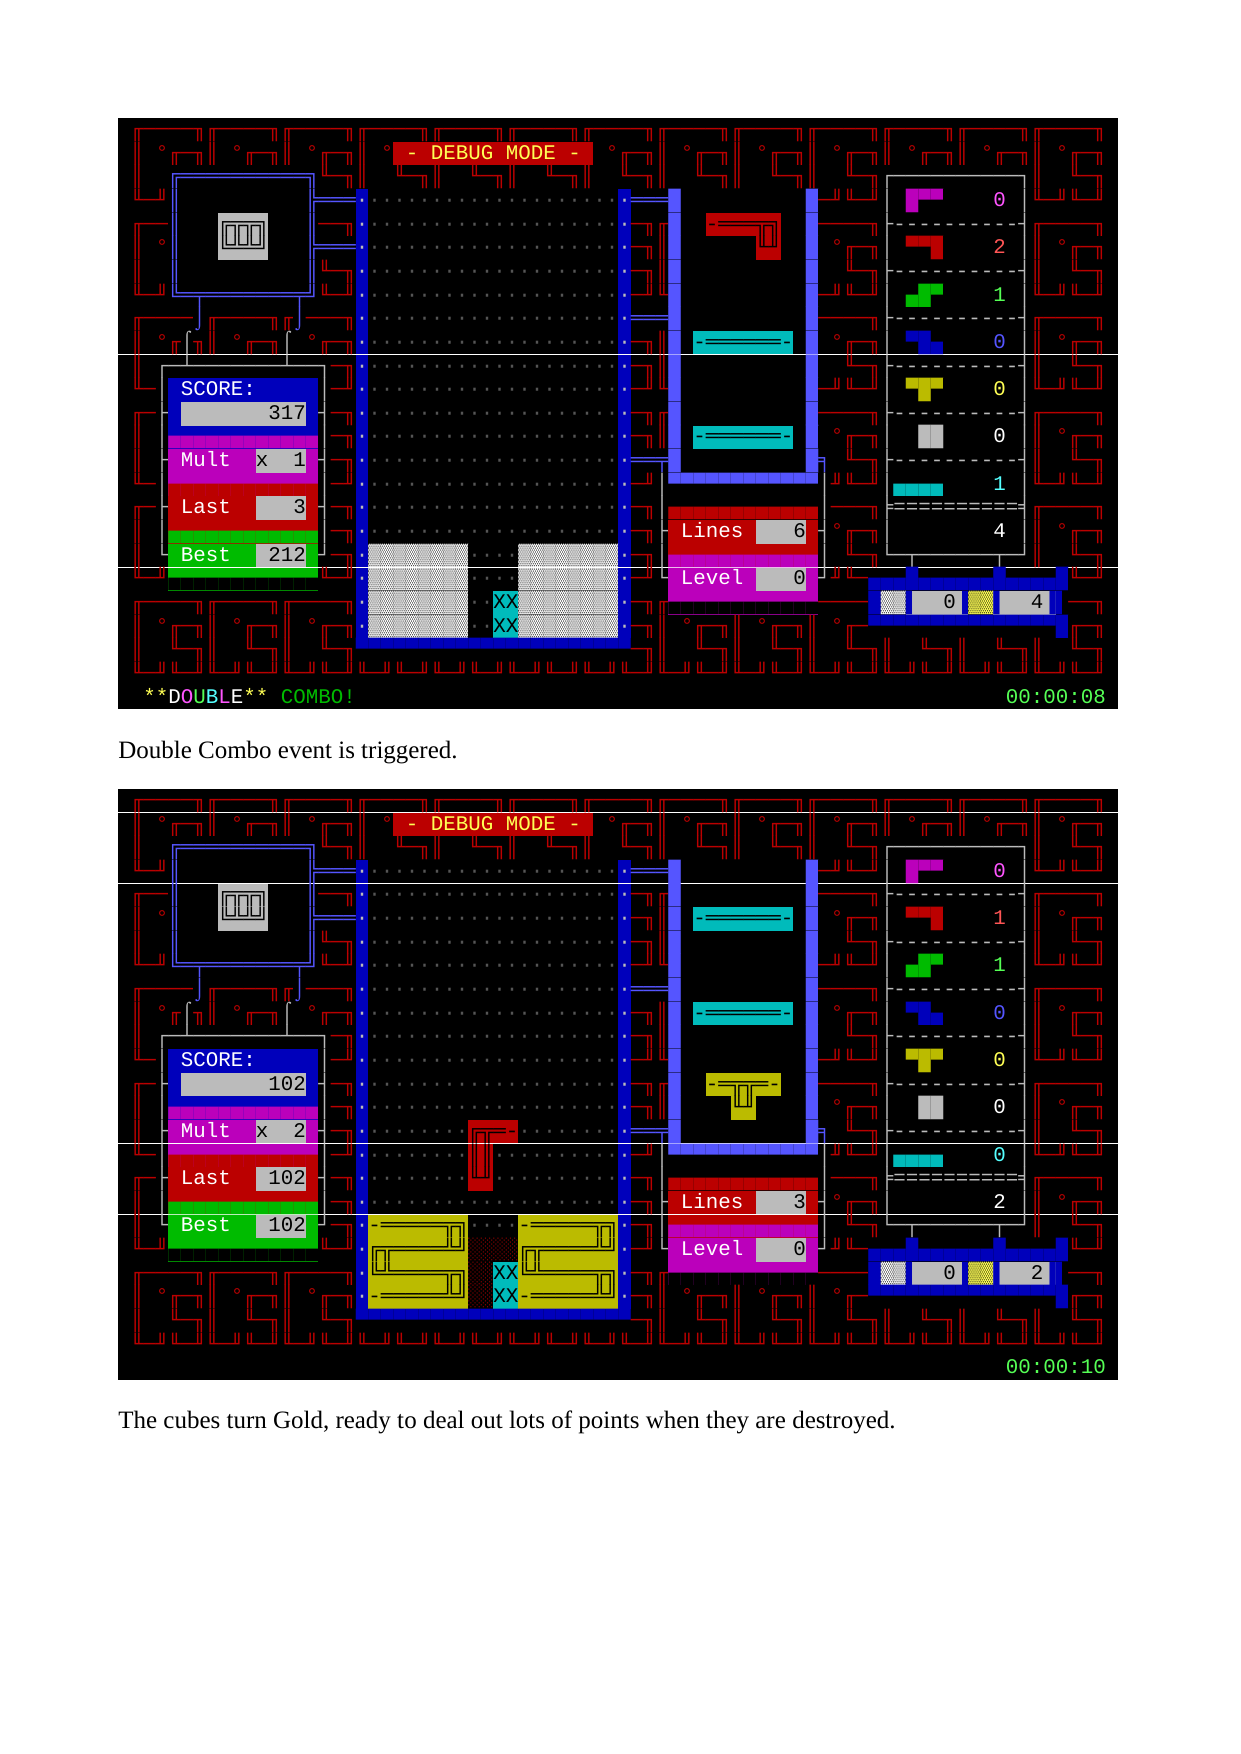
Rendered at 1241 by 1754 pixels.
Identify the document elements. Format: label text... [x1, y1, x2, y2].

text ╙─╜║ ╠═══∙∙∙∙∙∙∙∙∙∙∙∙∙∙∙∙∙∙∙∙∙∙═══█ █─╜╙─╜│ █▀▀ 0 │╙─╜╙─╜ [177, 860, 309, 883]
text ╙─│ SCORE: │─╜∙∙∙∙∙∙∙∙∙∙∙∙∙∙∙∙∙∙∙∙∙∙─╜╙█ █─╜╙─╜│ ▀█▀ 0 │╙─╜╙─╜ [118, 1049, 1122, 1073]
text ║ │▄▄▄▄▄▄▄▄▄▄▄▄│─╖∙∙∙∙∙∙∙∙∙∙∙∙∙∙∙∙∙∙∙∙∙∙─╖║█ -══════- █ °╓─╖│ ██ 0 │║ °╓─╖ [118, 426, 1122, 449]
text The cubes turn Gold, ready to deal out lots of points when they are destroyed. [118, 1405, 1122, 1434]
text ║ °╓─╖║ °╓─╖║ °╓─╖║ ° - DEBUG MODE - °╓─╖║ °╓─╖║ °╓─╖║ °╓─╖║ °╓─╖║ °╓─╖║ °╓─╖ [814, 142, 884, 165]
text ╙─╜║ ╠═══∙∙∙∙∙∙∙∙∙∙∙∙∙∙∙∙∙∙∙∙∙∙═══█ █─╜╙─╜│ █▀▀ 0 │╙─╜╙─╜ [118, 189, 1122, 213]
text ║ │▄▄▄▄▄▄▄▄▄▄▄▄│─╖∙∙∙∙∙∙∙∙∙∙∙∙∙∙∙∙∙∙∙∙∙∙─╖├ Lines 3 ┤°╓─╖│ 2 │║ °╓─╖ [887, 1191, 1024, 1214]
text ╙─╜▄▄▄▄▄▄▄▄▄▄▄▄╙─╜∙╔╦════╩╝░░░░╔╦════╩╝∙─╜└ Level 0 ┘╜╙─▄▄▄█▄▄▄▄▄▄█▄▄▄▄█╙─╜ [118, 1238, 1122, 1262]
text ║ ║ ║╙─╖∙∙∙∙∙∙∙∙∙∙∙∙∙∙∙∙∙∙∙∙∙∙─╖║█ █ ╙─╖├----------┤║ ╙─╖ [818, 931, 872, 954]
text ╙─╜║ ╠═══∙∙∙∙∙∙∙∙∙∙∙∙∙∙∙∙∙∙∙∙∙∙═══█ █─╜╙─╜│ █▀▀ 0 │╙─╜╙─╜ [818, 860, 886, 883]
text Double Combo event is triggered. [118, 735, 1122, 763]
text ║ °╓─╖║ °╓─╖║ °╓─╖║ ° - DEBUG MODE - °╓─╖║ °╓─╖║ °╓─╖║ °╓─╖║ °╓─╖║ °╓─╖║ °╓─╖ [214, 142, 284, 165]
text ║ │▄▄▄▄▄▄▄▄▄▄▄▄│─╖∙∙∙∙∙∙∙∙∙∙∙∙∙∙∙∙∙∙∙∙∙∙─╖├ Lines 3 ┤°╓─╖│ 2 │║ °╓─╖ [325, 1191, 661, 1214]
text ║ │▄▄▄▄▄▄▄▄▄▄▄▄│─╖∙∙∙∙∙∙∙∙∙∙∙∙∙∙∙∙∙∙∙∙∙∙─╖├ Lines 3 ┤°╓─╖│ 2 │║ °╓─╖ [662, 1191, 824, 1214]
text ╓─├ 102 ┤─╖∙∙∙∙∙∙∙∙∙∙∙∙∙∙∙∙∙∙∙∙∙∙─╖╓█ -═╦╦═- █────╖├----------┤╓────╖ [681, 1073, 805, 1096]
text ║ ║ ║╙─╖∙∙∙∙∙∙∙∙∙∙∙∙∙∙∙∙∙∙∙∙∙∙─╖║█ █ ╙─╖├----------┤║ ╙─╖ [177, 931, 309, 954]
text ╓─├ 102 ┤─╖∙∙∙∙∙∙∙∙∙∙∙∙∙∙∙∙∙∙∙∙∙∙─╖╓█ -═╦╦═- █────╖├----------┤╓────╖ [1025, 1073, 1122, 1096]
text ╓─├ 102 ┤─╖∙∙∙∙∙∙∙∙∙∙∙∙∙∙∙∙∙∙∙∙∙∙─╖╓█ -═╦╦═- █────╖├----------┤╓────╖ [162, 1073, 324, 1096]
text ╓────╖╓────╖╓────╖∙╚╩════╦╗░░XX╚╩════╦╗∙─╖╓▄▄▄▄▄▄▄▄▄▄▄▄────█▓▓▌ 0▐▓▓▌ 2▐▌──╖ [539, 1262, 868, 1285]
text ╙─│▄▄▄▄▄▄▄▄▄▄▄▄│─╜∙∙∙∙∙∙∙∙∙∙∙∙∙∙∙∙∙∙∙∙∙∙─╜│▀▀▀▀▀▀▀▀▀▀▀▀│╜╙─╜│▄▄▄▄ 1 │╙─╜╙─╜ [325, 473, 661, 496]
text ║ ┌─┴───────┴──┐─╖∙∙∙∙∙∙∙∙∙∙∙∙∙∙∙∙∙∙∙∙∙∙─╖║█ █ ╙─╖├----------┤║ ╙─╖ [118, 354, 1122, 378]
text ║ °╓─╖║ °╓─╖║ °╓─╖║ ° - DEBUG MODE - °╓─╖║ °╓─╖║ °╓─╖║ °╓─╖║ °╓─╖║ °╓─╖║ °╓─╖ [664, 142, 734, 165]
text ║ │▄▄▄▄▄▄▄▄▄▄▄▄│─╖∙∙∙∙∙∙∙∙∙∙∙∙∙∙∙∙∙∙∙∙∙∙─╖├ Lines 3 ┤°╓─╖│ 2 │║ °╓─╖ [162, 1191, 324, 1214]
text ║ °╓⌠╖║ °╓─╖⌠ °╓─╖∙∙∙∙∙∙∙∙∙∙∙∙∙∙∙∙∙∙∙∙∙∙─╖║█ -══════- █ °╓─╖│ ▀█▄ 0 │║ °╓─╖ [681, 1002, 805, 1025]
text ╙─╜╙─╜╙─╜╙─╜╙─╜╙─╜╙─╜╙─╜╙─╜╙─╜╙─╜╙─╜╙─╜╙─╜╙─╜╙─╜╙─╜╙─╜╙─╜╙─╜╙─╜╙─╜╙─╜╙─╜╙─╜╙─╜ [118, 662, 1122, 686]
text ║ ║ ║╙─╖∙∙∙∙∙∙∙∙∙∙∙∙∙∙∙∙∙∙∙∙∙∙─╖║█ █ ╙─╖├----------┤║ ╙─╖ [887, 931, 1024, 954]
text ╙─╜║ ╠═══∙∙∙∙∙∙∙∙∙∙∙∙∙∙∙∙∙∙∙∙∙∙═══█ █─╜╙─╜│ █▀▀ 0 │╙─╜╙─╜ [1025, 860, 1122, 883]
text ╓─├ 102 ┤─╖∙∙∙∙∙∙∙∙∙∙∙∙∙∙∙∙∙∙∙∙∙∙─╖╓█ -═╦╦═- █────╖├----------┤╓────╖ [887, 1073, 1024, 1096]
text ║ ├ Mult x 2 ┤─╖∙∙∙∙∙∙∙∙∙╔╦═-∙∙∙∙∙∙∙∙∙══╤█ █╕ ╙─╖├----------┤║ ╙─╖ [162, 1120, 324, 1143]
text ║ °╓⌠╖║ °╓─╖⌠ °╓─╖∙∙∙∙∙∙∙∙∙∙∙∙∙∙∙∙∙∙∙∙∙∙─╖║█ -══════- █ °╓─╖│ ▀█▄ 0 │║ °╓─╖ [818, 1002, 886, 1025]
text ║ └ Best 102 ┘─╖∙-═════╦╗∙∙∙∙-═════╦╗∙─╖│▄▄▄▄▄▄▄▄▄▄▄▄│ ╙─╖└─┬──────┬─┘║ ╙─╖ [118, 1214, 1122, 1238]
text ╓─├ Last 3 ┤─╖∙∙∙∙∙∙∙∙∙∙∙∙∙∙∙∙∙∙∙∙∙∙─╖│▄▄▄▄▄▄▄▄▄▄▄▄│───╖╞==========╡╓────╖ [118, 496, 1122, 520]
text ╙─╜╚═╤═══════╤╝╙─╜∙∙∙∙∙∙∙∙∙∙∙∙∙∙∙∙∙∙∙∙∙∙─╜╙█ █─╜╙─╜│ ▄█▀ 1 │╙─╜╙─╜ [818, 284, 886, 307]
text ║ ║ ║╙─╖∙∙∙∙∙∙∙∙∙∙∙∙∙∙∙∙∙∙∙∙∙∙─╖║█ █ ╙─╖├----------┤║ ╙─╖ [118, 260, 1122, 284]
text ╓─├ 102 ┤─╖∙∙∙∙∙∙∙∙∙∙∙∙∙∙∙∙∙∙∙∙∙∙─╖╓█ -═╦╦═- █────╖├----------┤╓────╖ [818, 1073, 886, 1096]
text ║ °╓⌠╖║ °╓─╖⌠ °╓─╖∙∙∙∙∙∙∙∙∙∙∙∙∙∙∙∙∙∙∙∙∙∙─╖║█ -══════- █ °╓─╖│ ▀█▄ 0 │║ °╓─╖ [214, 331, 659, 354]
text ╓────⌡╓────╖╓⌡───╖∙∙∙∙∙∙∙∙∙∙∙∙∙∙∙∙∙∙∙∙∙∙═══█ █────╖├----------┤╓────╖ [118, 307, 1122, 331]
text ╙─╜╚═╤═══════╤╝╙─╜∙∙∙∙∙∙∙∙∙∙∙∙∙∙∙∙∙∙∙∙∙∙─╜╙█ █─╜╙─╜│ ▄█▀ 1 │╙─╜╙─╜ [118, 284, 199, 307]
text ╓─├ 317 ┤─╖∙∙∙∙∙∙∙∙∙∙∙∙∙∙∙∙∙∙∙∙∙∙─╖╓█ █────╖├----------┤╓────╖ [325, 402, 668, 426]
text ╓──║ ╔╦╦╗ ║──╖∙∙∙∙∙∙∙∙∙∙∙∙∙∙∙∙∙∙∙∙∙∙─╖╓█ -═══╦╗ █────╖├----------┤╓────╖ [887, 213, 1024, 236]
text ║ °╓⌠╖║ °╓─╖⌠ °╓─╖∙∙∙∙∙∙∙∙∙∙∙∙∙∙∙∙∙∙∙∙∙∙─╖║█ -══════- █ °╓─╖│ ▀█▄ 0 │║ °╓─╖ [931, 331, 1024, 354]
text ║ °╓─╖║ °╓─╖║ °╓─╖║ ° - DEBUG MODE - °╓─╖║ °╓─╖║ °╓─╖║ °╓─╖║ °╓─╖║ °╓─╖║ °╓─╖ [289, 142, 359, 165]
text ║ ├ Mult x 2 ┤─╖∙∙∙∙∙∙∙∙∙╔╦═-∙∙∙∙∙∙∙∙∙══╤█ █╕ ╙─╖├----------┤║ ╙─╖ [681, 1120, 805, 1143]
text ║ °╓─╖║ °╓─╖║ °╓─╖∙▓▓▓▓▓▓▓▓∙∙XX▓▓▓▓▓▓▓▓∙─╖║ °╓─╖║ °╓─╖║ °╓─▀▀▀▀▀▀▀▀▀▀▀▀▀▀▀█╓─╖ [139, 615, 209, 638]
text ╙─╜╙─╜╙─╜╙─╜╙─╜╙─╜╙─╜╙─╜╙─╜╙─╜╙─╜╙─╜╙─╜╙─╜╙─╜╙─╜╙─╜╙─╜╙─╜╙─╜╙─╜╙─╜╙─╜╙─╜╙─╜╙─╜ [118, 1333, 1122, 1356]
text ║ └ Best 212 ┘─╖∙▓▓▓▓▓▓▓▓∙∙∙∙▓▓▓▓▓▓▓▓∙─╖│▄▄▄▄▄▄▄▄▄▄▄▄│ ╙─╖└─┬──────┬─┘║ ╙─╖ [139, 544, 369, 567]
text ║ ╔══════════╗╙─╖║ ╙─╖║ ╙─╖║ ╙─╖║ ╙─╖║ ╙─╖║ ╙─╖║ ╙─╖┌──────────┐║ ╙─╖ [118, 165, 1122, 189]
text ╓─├ 102 ┤─╖∙∙∙∙∙∙∙∙∙∙∙∙∙∙∙∙∙∙∙∙∙∙─╖╓█ -═╦╦═- █────╖├----------┤╓────╖ [325, 1073, 668, 1096]
text ║ │▄▄▄▄▄▄▄▄▄▄▄▄│─╖∙∙∙∙∙∙∙∙∙∙∙∙∙∙∙∙∙∙∙∙∙∙─╖├ Lines 6 ┤°╓─╖│ 4 │║ °╓─╖ [118, 520, 1122, 544]
text ║ °╓─╖║ °╓─╖║ °╓─╖║ ° - DEBUG MODE - °╓─╖║ °╓─╖║ °╓─╖║ °╓─╖║ °╓─╖║ °╓─╖║ °╓─╖ [118, 812, 1122, 836]
text ╙─│▄▄▄▄▄▄▄▄▄▄▄▄│─╜∙∙∙∙∙∙∙∙∙║║∙∙∙∙∙∙∙∙∙∙∙─╜│▀▀▀▀▀▀▀▀▀▀▀▀│╜╙─╜│▄▄▄▄ 0 │╙─╜╙─╜ [118, 1143, 1122, 1167]
text ║ °╓⌠╖║ °╓─╖⌠ °╓─╖∙∙∙∙∙∙∙∙∙∙∙∙∙∙∙∙∙∙∙∙∙∙─╖║█ -══════- █ °╓─╖│ ▀█▄ 0 │║ °╓─╖ [214, 1002, 659, 1025]
text ║ °║ ╚╩╩╝ ╠═══∙∙∙∙∙∙∙∙∙∙∙∙∙∙∙∙∙∙∙∙∙∙─╖║█ -══════- █ °╓─╖│ ▀▀█ 1 │║ °╓─╖ [118, 907, 1122, 931]
text ║ ╙─╖║ ╙─╖║ ╙─╖▀▀▀▀▀▀▀▀▀▀▀▀▀▀▀▀▀▀▀▀▀▀─╖║ ╙─╖║ ╙─╖║ ╙─╖║ ╙─╖║ ╙─╖║ ╙─╖ [118, 1309, 1122, 1333]
text ║ °╓─╖║ °╓─╖║ °╓─╖∙▓▓▓▓▓▓▓▓∙∙XX▓▓▓▓▓▓▓▓∙─╖║ °╓─╖║ °╓─╖║ °╓─▀▀▀▀▀▀▀▀▀▀▀▀▀▀▀█╓─╖ [739, 615, 809, 638]
text ╓────╖╓────╖╓────╖╓────╖╓────╖╓────╖╓────╖╓────╖╓────╖╓────╖╓────╖╓────╖╓────╖ [118, 789, 1122, 812]
text ║ ├ Mult x 2 ┤─╖∙∙∙∙∙∙∙∙∙╔╦═-∙∙∙∙∙∙∙∙∙══╤█ █╕ ╙─╖├----------┤║ ╙─╖ [887, 1120, 1024, 1143]
text ║ °╓⌠╖║ °╓─╖⌠ °╓─╖∙∙∙∙∙∙∙∙∙∙∙∙∙∙∙∙∙∙∙∙∙∙─╖║█ -══════- █ °╓─╖│ ▀█▄ 0 │║ °╓─╖ [818, 331, 886, 354]
text ║ ╙─╖║ ╙─╖║ ╙─╖▀▀▀▀▀▀▀▀▀▀▀▀▀▀▀▀▀▀▀▀▀▀─╖║ ╙─╖║ ╙─╖║ ╙─╖║ ╙─╖║ ╙─╖║ ╙─╖ [118, 638, 1122, 662]
text ╓────╖╓────╖╓────╖∙╚╩════╦╗░░XX╚╩════╦╗∙─╖╓▄▄▄▄▄▄▄▄▄▄▄▄────█▓▓▌ 0▐▓▓▌ 2▐▌──╖ [389, 1262, 597, 1285]
text ║ °║ ╚╩╩╝ ╠═══∙∙∙∙∙∙∙∙∙∙∙∙∙∙∙∙∙∙∙∙∙∙─╖║█ ╙╜ █ °╓─╖│ ▀▀█ 2 │║ °╓─╖ [118, 236, 1122, 260]
text ╙─╜╚═╤═══════╤╝╙─╜∙∙∙∙∙∙∙∙∙∙∙∙∙∙∙∙∙∙∙∙∙∙─╜╙█ █─╜╙─╜│ ▄█▀ 1 │╙─╜╙─╜ [118, 954, 1122, 978]
text ╓──║ ╔╦╦╗ ║──╖∙∙∙∙∙∙∙∙∙∙∙∙∙∙∙∙∙∙∙∙∙∙─╖╓█ -═══╦╗ █────╖├----------┤╓────╖ [818, 213, 886, 236]
text ╙─╜║ ╠═══∙∙∙∙∙∙∙∙∙∙∙∙∙∙∙∙∙∙∙∙∙∙═══█ █─╜╙─╜│ █▀▀ 0 │╙─╜╙─╜ [918, 860, 1024, 883]
text ║ °╓⌠╖║ °╓─╖⌠ °╓─╖∙∙∙∙∙∙∙∙∙∙∙∙∙∙∙∙∙∙∙∙∙∙─╖║█ -══════- █ °╓─╖│ ▀█▄ 0 │║ °╓─╖ [681, 331, 805, 354]
text ╙─│▄▄▄▄▄▄▄▄▄▄▄▄│─╜∙∙∙∙∙∙∙∙∙∙∙∙∙∙∙∙∙∙∙∙∙∙─╜│▀▀▀▀▀▀▀▀▀▀▀▀│╜╙─╜│▄▄▄▄ 1 │╙─╜╙─╜ [887, 473, 1024, 496]
text ╙─╜║ ╠═══∙∙∙∙∙∙∙∙∙∙∙∙∙∙∙∙∙∙∙∙∙∙═══█ █─╜╙─╜│ █▀▀ 0 │╙─╜╙─╜ [310, 860, 668, 883]
text **DOUBLE** COMBO! 00:00:08 [118, 686, 1122, 709]
text ╓────╖╓────╖╓────╖╓────╖╓────╖╓────╖╓────╖╓────╖╓────╖╓────╖╓────╖╓────╖╓────╖ [118, 118, 1122, 142]
text ╙─╜║ ╠═══∙∙∙∙∙∙∙∙∙∙∙∙∙∙∙∙∙∙∙∙∙∙═══█ █─╜╙─╜│ █▀▀ 0 │╙─╜╙─╜ [118, 860, 172, 883]
text ╙─╜╚═╤═══════╤╝╙─╜∙∙∙∙∙∙∙∙∙∙∙∙∙∙∙∙∙∙∙∙∙∙─╜╙█ █─╜╙─╜│ ▄█▀ 1 │╙─╜╙─╜ [1025, 284, 1122, 307]
text ║ °╓─╖║ °╓─╖║ °╓─╖║ ° - DEBUG MODE - °╓─╖║ °╓─╖║ °╓─╖║ °╓─╖║ °╓─╖║ °╓─╖║ °╓─╖ [1039, 142, 1122, 165]
text ╙─│▄▄▄▄▄▄▄▄▄▄▄▄│─╜∙∙∙∙∙∙∙∙∙∙∙∙∙∙∙∙∙∙∙∙∙∙─╜│▀▀▀▀▀▀▀▀▀▀▀▀│╜╙─╜│▄▄▄▄ 1 │╙─╜╙─╜ [162, 473, 324, 496]
text ╙─╜▄▄▄▄▄▄▄▄▄▄▄▄╙─╜∙▓▓▓▓▓▓▓▓∙∙∙∙▓▓▓▓▓▓▓▓∙─╜└ Level 0 ┘╜╙─▄▄▄█▄▄▄▄▄▄█▄▄▄▄█╙─╜ [118, 567, 1122, 591]
text ║ │▄▄▄▄▄▄▄▄▄▄▄▄│─╖∙∙∙∙∙∙∙∙∙∙∙∙∙∙∙∙∙∙∙∙∙∙─╖├ Lines 3 ┤°╓─╖│ 2 │║ °╓─╖ [825, 1191, 886, 1214]
text ╙─╜╚═╤═══════╤╝╙─╜∙∙∙∙∙∙∙∙∙∙∙∙∙∙∙∙∙∙∙∙∙∙─╜╙█ █─╜╙─╜│ ▄█▀ 1 │╙─╜╙─╜ [931, 284, 1024, 307]
text ║ °╓─╖║ °╓─╖║ °╓─╖║ ° - DEBUG MODE - °╓─╖║ °╓─╖║ °╓─╖║ °╓─╖║ °╓─╖║ °╓─╖║ °╓─╖ [889, 142, 959, 165]
text ║ °╓─╖║ °╓─╖║ °╓─╖║ ° - DEBUG MODE - °╓─╖║ °╓─╖║ °╓─╖║ °╓─╖║ °╓─╖║ °╓─╖║ °╓─╖ [739, 142, 809, 165]
text ║ ║ ║╙─╖∙∙∙∙∙∙∙∙∙∙∙∙∙∙∙∙∙∙∙∙∙∙─╖║█ █ ╙─╖├----------┤║ ╙─╖ [681, 931, 805, 954]
text ╙─╜╚═╤═══════╤╝╙─╜∙∙∙∙∙∙∙∙∙∙∙∙∙∙∙∙∙∙∙∙∙∙─╜╙█ █─╜╙─╜│ ▄█▀ 1 │╙─╜╙─╜ [681, 284, 805, 307]
text ╓─├ 317 ┤─╖∙∙∙∙∙∙∙∙∙∙∙∙∙∙∙∙∙∙∙∙∙∙─╖╓█ █────╖├----------┤╓────╖ [887, 402, 1024, 426]
text ╙─╜╚═╤═══════╤╝╙─╜∙∙∙∙∙∙∙∙∙∙∙∙∙∙∙∙∙∙∙∙∙∙─╜╙█ █─╜╙─╜│ ▄█▀ 1 │╙─╜╙─╜ [300, 284, 668, 307]
text ║ ┌─┴───────┴──┐─╖∙∙∙∙∙∙∙∙∙∙∙∙∙∙∙∙∙∙∙∙∙∙─╖║█ █ ╙─╖├----------┤║ ╙─╖ [118, 1025, 1122, 1049]
text ╓─├ Last 102 ┤─╖∙∙∙∙∙∙∙∙∙╙╜∙∙∙∙∙∙∙∙∙∙∙─╖│▄▄▄▄▄▄▄▄▄▄▄▄│───╖╞==========╡╓────╖ [118, 1167, 1122, 1191]
text ╓──║ ╔╦╦╗ ║──╖∙∙∙∙∙∙∙∙∙∙∙∙∙∙∙∙∙∙∙∙∙∙─╖╓█ -═══╦╗ █────╖├----------┤╓────╖ [1025, 213, 1122, 236]
text ║ ├ Mult x 2 ┤─╖∙∙∙∙∙∙∙∙∙╔╦═-∙∙∙∙∙∙∙∙∙══╤█ █╕ ╙─╖├----------┤║ ╙─╖ [325, 1120, 668, 1143]
text ╙─│▄▄▄▄▄▄▄▄▄▄▄▄│─╜∙∙∙∙∙∙∙∙∙∙∙∙∙∙∙∙∙∙∙∙∙∙─╜│▀▀▀▀▀▀▀▀▀▀▀▀│╜╙─╜│▄▄▄▄ 1 │╙─╜╙─╜ [662, 473, 824, 496]
text ║ °╓─╖║ °╓─╖║ °╓─╖║ ° - DEBUG MODE - °╓─╖║ °╓─╖║ °╓─╖║ °╓─╖║ °╓─╖║ °╓─╖║ °╓─╖ [964, 142, 1034, 165]
text ║ °╓⌠╖║ °╓─╖⌠ °╓─╖∙∙∙∙∙∙∙∙∙∙∙∙∙∙∙∙∙∙∙∙∙∙─╖║█ -══════- █ °╓─╖│ ▀█▄ 0 │║ °╓─╖ [139, 1002, 209, 1025]
text ║ °╓⌠╖║ °╓─╖⌠ °╓─╖∙∙∙∙∙∙∙∙∙∙∙∙∙∙∙∙∙∙∙∙∙∙─╖║█ -══════- █ °╓─╖│ ▀█▄ 0 │║ °╓─╖ [139, 331, 209, 354]
text ║ °╓─╖║ °╓─╖║ °╓─╖∙▓▓▓▓▓▓▓▓∙∙XX▓▓▓▓▓▓▓▓∙─╖║ °╓─╖║ °╓─╖║ °╓─▀▀▀▀▀▀▀▀▀▀▀▀▀▀▀█╓─╖ [289, 615, 369, 638]
text ║ °╓─╖║ °╓─╖║ °╓─╖║ ° - DEBUG MODE - °╓─╖║ °╓─╖║ °╓─╖║ °╓─╖║ °╓─╖║ °╓─╖║ °╓─╖ [364, 142, 659, 165]
text ║ └ Best 212 ┘─╖∙▓▓▓▓▓▓▓▓∙∙∙∙▓▓▓▓▓▓▓▓∙─╖│▄▄▄▄▄▄▄▄▄▄▄▄│ ╙─╖└─┬──────┬─┘║ ╙─╖ [662, 544, 824, 567]
text ║ °╓⌠╖║ °╓─╖⌠ °╓─╖∙∙∙∙∙∙∙∙∙∙∙∙∙∙∙∙∙∙∙∙∙∙─╖║█ -══════- █ °╓─╖│ ▀█▄ 0 │║ °╓─╖ [1039, 331, 1122, 354]
text ╓─├ 317 ┤─╖∙∙∙∙∙∙∙∙∙∙∙∙∙∙∙∙∙∙∙∙∙∙─╖╓█ █────╖├----------┤╓────╖ [818, 402, 886, 426]
text ╓─├ 317 ┤─╖∙∙∙∙∙∙∙∙∙∙∙∙∙∙∙∙∙∙∙∙∙∙─╖╓█ █────╖├----------┤╓────╖ [681, 402, 805, 426]
text ║ ║ ║╙─╖∙∙∙∙∙∙∙∙∙∙∙∙∙∙∙∙∙∙∙∙∙∙─╖║█ █ ╙─╖├----------┤║ ╙─╖ [327, 931, 659, 954]
text ║ °╓⌠╖║ °╓─╖⌠ °╓─╖∙∙∙∙∙∙∙∙∙∙∙∙∙∙∙∙∙∙∙∙∙∙─╖║█ -══════- █ °╓─╖│ ▀█▄ 0 │║ °╓─╖ [931, 1002, 1024, 1025]
text ╓──║ ╔╦╦╗ ║──╖∙∙∙∙∙∙∙∙∙∙∙∙∙∙∙∙∙∙∙∙∙∙─╖╓█ █────╖├----------┤╓────╖ [118, 883, 1122, 907]
text ║ ├ Mult x 2 ┤─╖∙∙∙∙∙∙∙∙∙╔╦═-∙∙∙∙∙∙∙∙∙══╤█ █╕ ╙─╖├----------┤║ ╙─╖ [1039, 1120, 1097, 1143]
text ║ ║ ║╙─╖∙∙∙∙∙∙∙∙∙∙∙∙∙∙∙∙∙∙∙∙∙∙─╖║█ █ ╙─╖├----------┤║ ╙─╖ [1039, 931, 1097, 954]
text ╙─│▄▄▄▄▄▄▄▄▄▄▄▄│─╜∙∙∙∙∙∙∙∙∙∙∙∙∙∙∙∙∙∙∙∙∙∙─╜│▀▀▀▀▀▀▀▀▀▀▀▀│╜╙─╜│▄▄▄▄ 1 │╙─╜╙─╜ [1025, 473, 1122, 496]
text ║ °╓─╖║ °╓─╖║ °╓─╖∙▓▓▓▓▓▓▓▓∙∙XX▓▓▓▓▓▓▓▓∙─╖║ °╓─╖║ °╓─╖║ °╓─▀▀▀▀▀▀▀▀▀▀▀▀▀▀▀█╓─╖ [664, 615, 734, 638]
text ╓──║ ╔╦╦╗ ║──╖∙∙∙∙∙∙∙∙∙∙∙∙∙∙∙∙∙∙∙∙∙∙─╖╓█ -═══╦╗ █────╖├----------┤╓────╖ [681, 213, 805, 236]
text ║ ╔══════════╗╙─╖║ ╙─╖║ ╙─╖║ ╙─╖║ ╙─╖║ ╙─╖║ ╙─╖║ ╙─╖┌──────────┐║ ╙─╖ [118, 836, 1122, 860]
text ║ °╓⌠╖║ °╓─╖⌠ °╓─╖∙∙∙∙∙∙∙∙∙∙∙∙∙∙∙∙∙∙∙∙∙∙─╖║█ -══════- █ °╓─╖│ ▀█▄ 0 │║ °╓─╖ [1039, 1002, 1122, 1025]
text ║ °╓─╖║ °╓─╖║ °╓─╖║ ° - DEBUG MODE - °╓─╖║ °╓─╖║ °╓─╖║ °╓─╖║ °╓─╖║ °╓─╖║ °╓─╖ [139, 142, 209, 165]
text ╓────⌡╓────╖╓⌡───╖∙∙∙∙∙∙∙∙∙∙∙∙∙∙∙∙∙∙∙∙∙∙═══█ █────╖├----------┤╓────╖ [118, 978, 1122, 1002]
text ╓──║ ╔╦╦╗ ║──╖∙∙∙∙∙∙∙∙∙∙∙∙∙∙∙∙∙∙∙∙∙∙─╖╓█ -═══╦╗ █────╖├----------┤╓────╖ [177, 213, 309, 236]
text ╓────╖╓────╖╓────╖∙╚╩════╦╗░░XX╚╩════╦╗∙─╖╓▄▄▄▄▄▄▄▄▄▄▄▄────█▓▓▌ 0▐▓▓▌ 2▐▌──╖ [118, 1262, 447, 1285]
text ║ °╓─╖║ °╓─╖║ °╓─╖∙-═════╩╝░░XX-═════╩╝∙─╖║ °╓─╖║ °╓─╖║ °╓─▀▀▀▀▀▀▀▀▀▀▀▀▀▀▀█╓─╖ [118, 1285, 1122, 1309]
text 00:00:10 [118, 1356, 1122, 1380]
text ╓──║ ╔╦╦╗ ║──╖∙∙∙∙∙∙∙∙∙∙∙∙∙∙∙∙∙∙∙∙∙∙─╖╓█ -═══╦╗ █────╖├----------┤╓────╖ [314, 213, 668, 236]
text ║ °╓─╖║ °╓─╖║ °╓─╖∙▓▓▓▓▓▓▓▓∙∙XX▓▓▓▓▓▓▓▓∙─╖║ °╓─╖║ °╓─╖║ °╓─▀▀▀▀▀▀▀▀▀▀▀▀▀▀▀█╓─╖ [214, 615, 284, 638]
text ╓─├ 317 ┤─╖∙∙∙∙∙∙∙∙∙∙∙∙∙∙∙∙∙∙∙∙∙∙─╖╓█ █────╖├----------┤╓────╖ [1025, 402, 1122, 426]
text ╓─├ 317 ┤─╖∙∙∙∙∙∙∙∙∙∙∙∙∙∙∙∙∙∙∙∙∙∙─╖╓█ █────╖├----------┤╓────╖ [162, 402, 324, 426]
text ║ │▄▄▄▄▄▄▄▄▄▄▄▄│─╖∙∙∙∙∙∙∙∙∙∙∙∙∙∙∙∙∙∙∙∙∙∙─╖├ Lines 3 ┤°╓─╖│ 2 │║ °╓─╖ [1039, 1191, 1122, 1214]
text ╓────╖╓────╖╓────╖∙▓▓▓▓▓▓▓▓∙∙XX▓▓▓▓▓▓▓▓∙─╖╓▄▄▄▄▄▄▄▄▄▄▄▄────█▓▓▌ 0▐▓▓▌ 4▐▌──╖ [118, 591, 1122, 615]
text ║ ├ Mult x 1 ┤─╖∙∙∙∙∙∙∙∙∙∙∙∙∙∙∙∙∙∙∙∙∙∙══╤█ █╕ ╙─╖├----------┤║ ╙─╖ [118, 449, 1122, 473]
text ╙─│ SCORE: │─╜∙∙∙∙∙∙∙∙∙∙∙∙∙∙∙∙∙∙∙∙∙∙─╜╙█ █─╜╙─╜│ ▀█▀ 0 │╙─╜╙─╜ [118, 378, 1122, 402]
text ╙─╜║ ╠═══∙∙∙∙∙∙∙∙∙∙∙∙∙∙∙∙∙∙∙∙∙∙═══█ █─╜╙─╜│ █▀▀ 0 │╙─╜╙─╜ [681, 860, 805, 883]
text ║ │▄▄▄▄▄▄▄▄▄▄▄▄│─╖∙∙∙∙∙∙∙∙∙∙∙∙∙∙∙∙∙∙∙∙∙∙─╖║█ ╙╜ █ °╓─╖│ ██ 0 │║ °╓─╖ [118, 1096, 1122, 1120]
text ║ °╓─╖║ °╓─╖║ °╓─╖∙▓▓▓▓▓▓▓▓∙∙XX▓▓▓▓▓▓▓▓∙─╖║ °╓─╖║ °╓─╖║ °╓─▀▀▀▀▀▀▀▀▀▀▀▀▀▀▀█╓─╖ [852, 626, 1055, 638]
